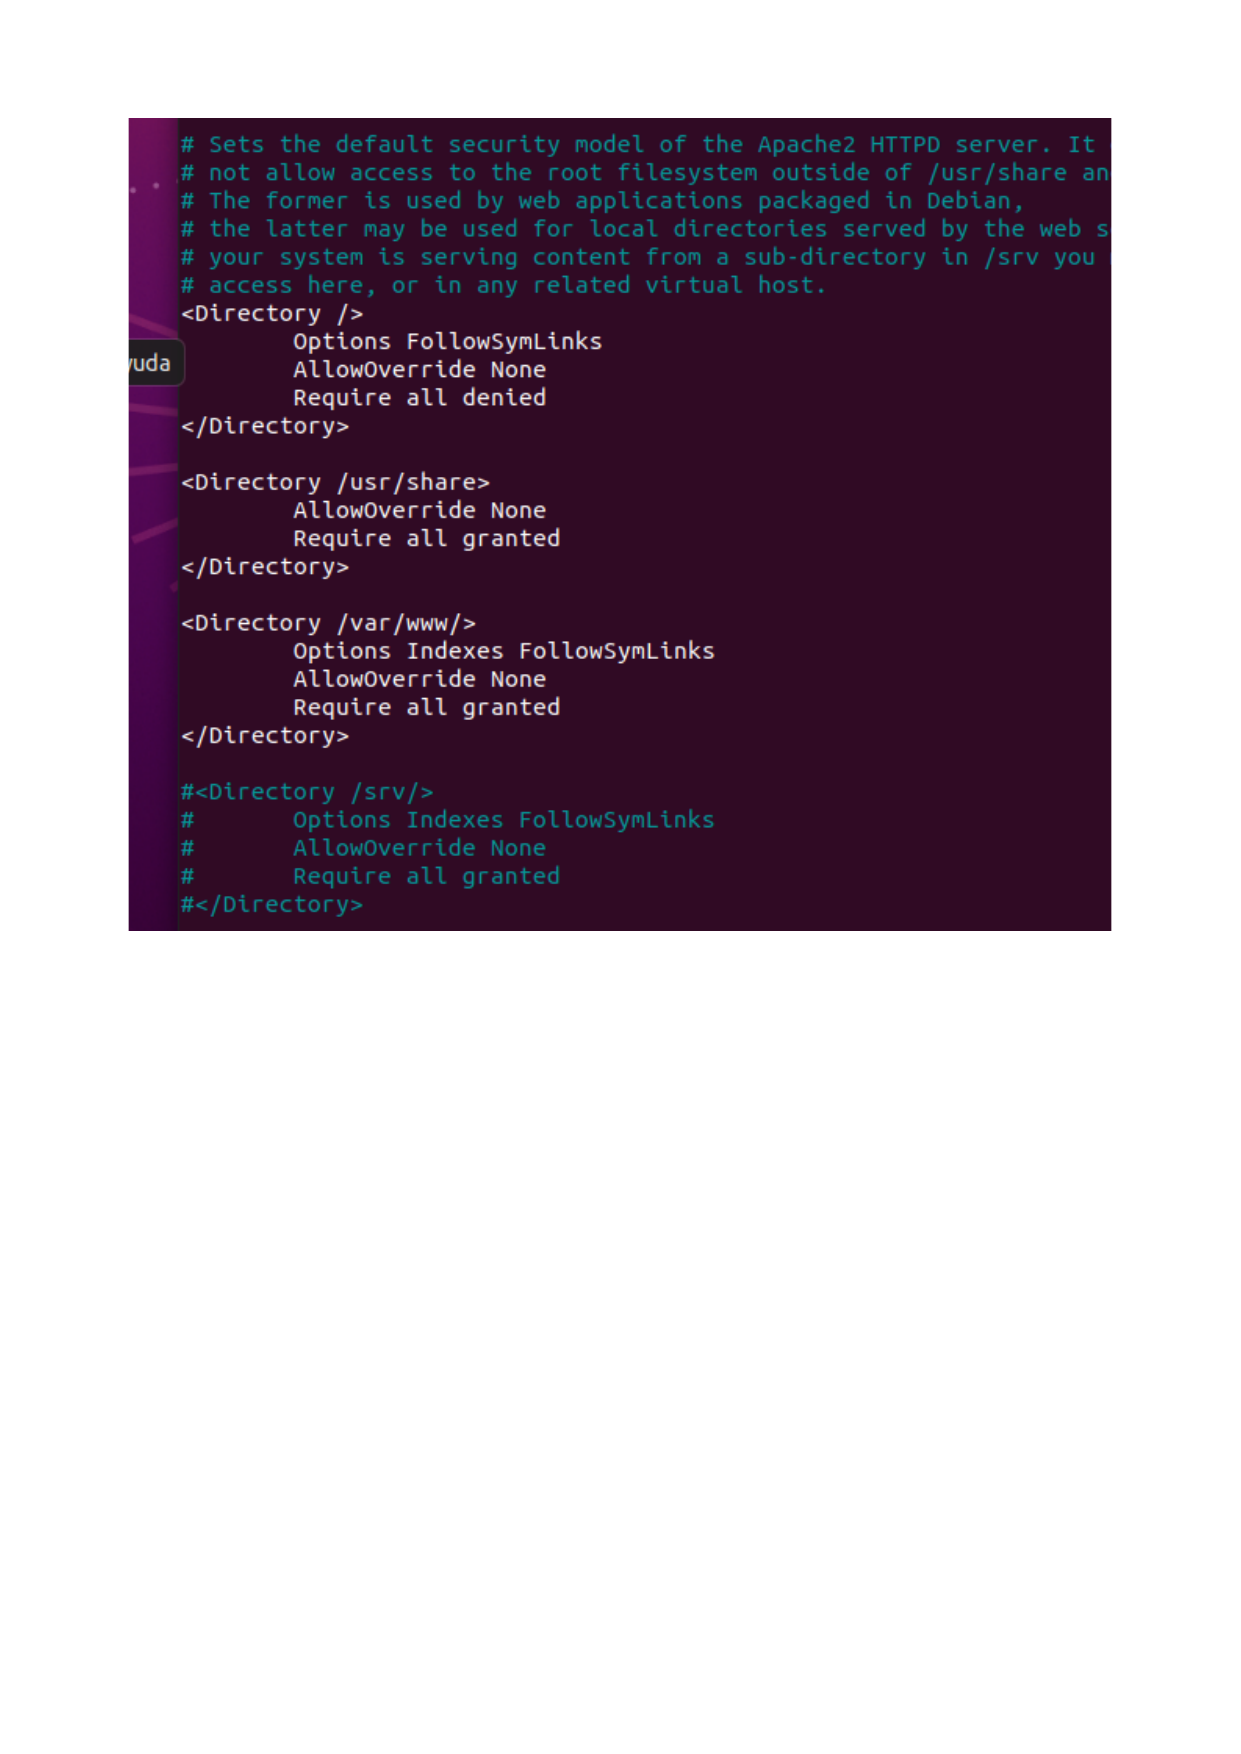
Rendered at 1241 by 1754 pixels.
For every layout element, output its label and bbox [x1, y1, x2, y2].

picture [128, 118, 1112, 931]
